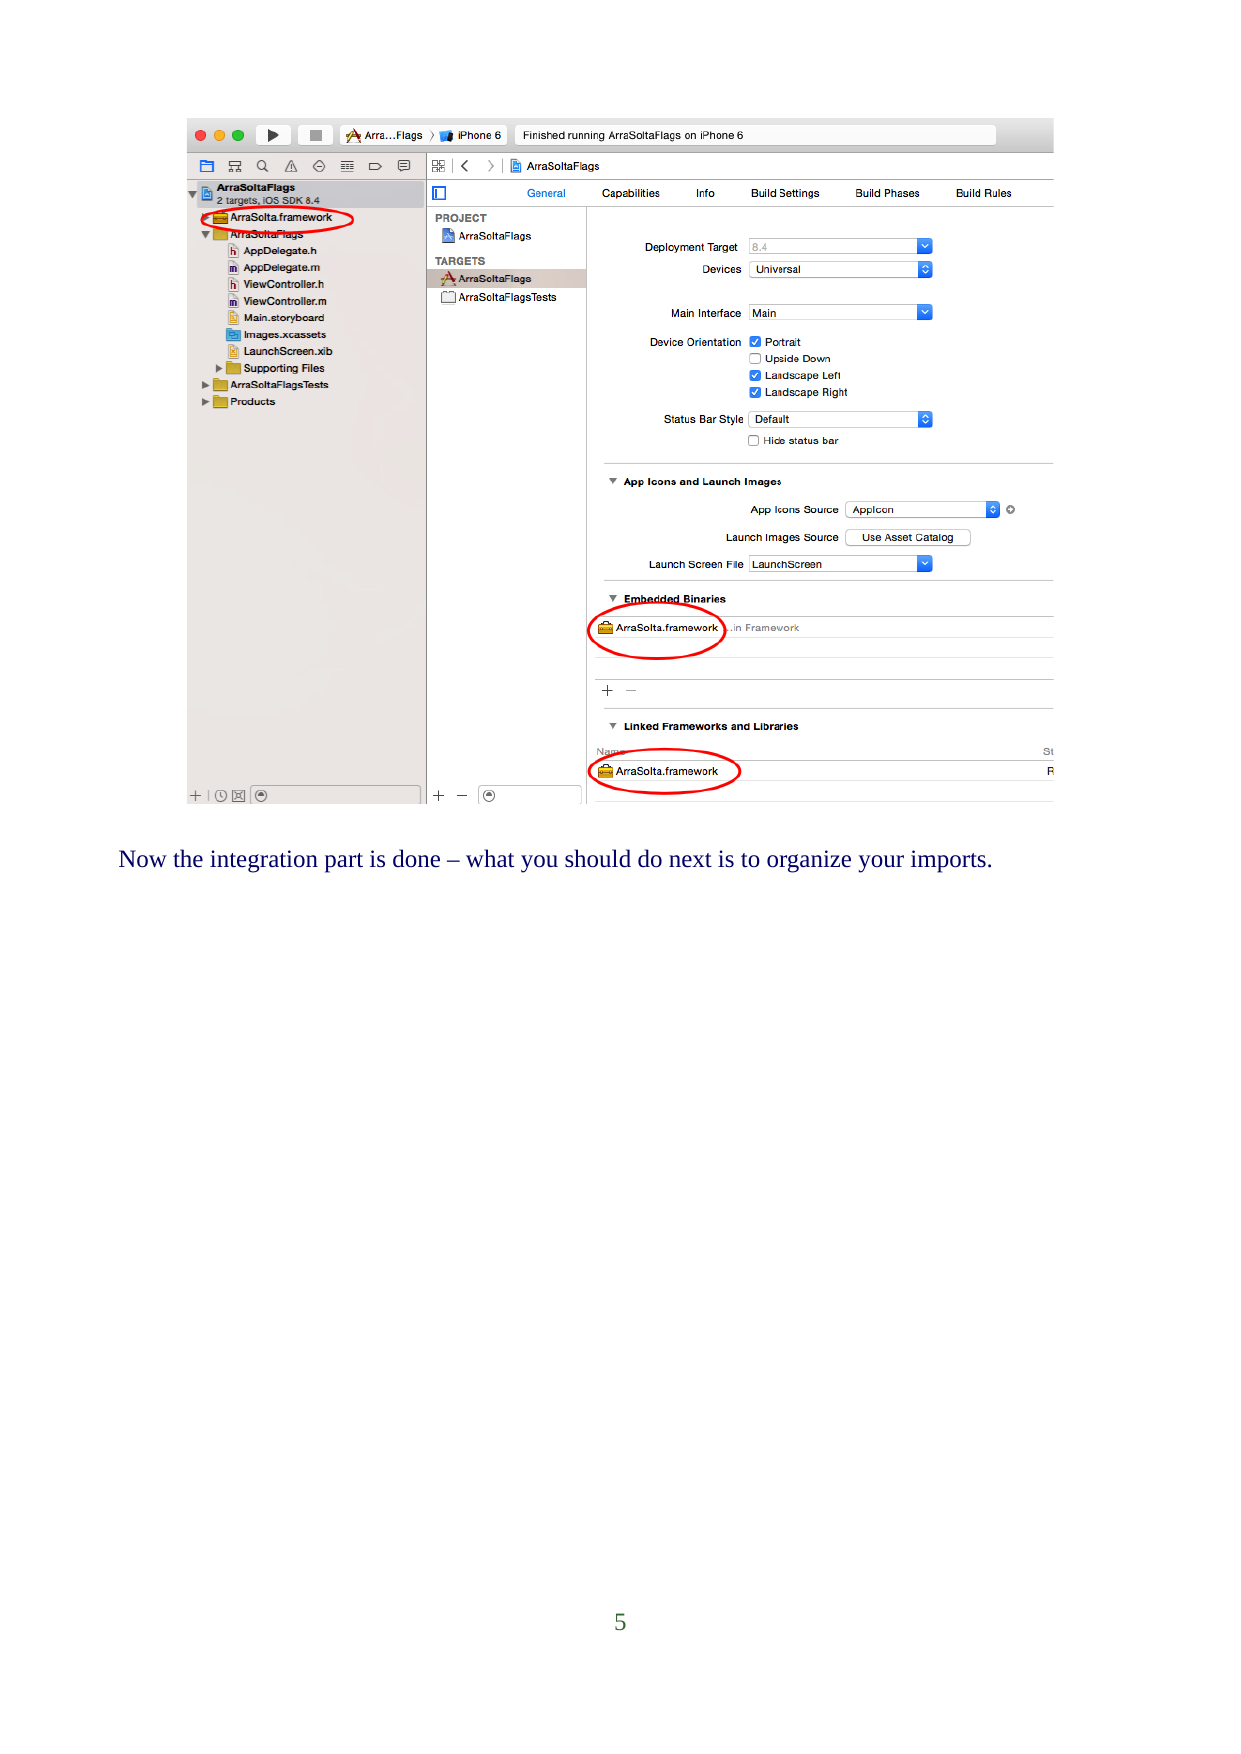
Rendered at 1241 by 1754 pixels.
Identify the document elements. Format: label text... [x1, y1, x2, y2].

text Now the integration part is done – what you should do next is to organize your imports. [118, 844, 1122, 873]
picture [186, 118, 1054, 804]
